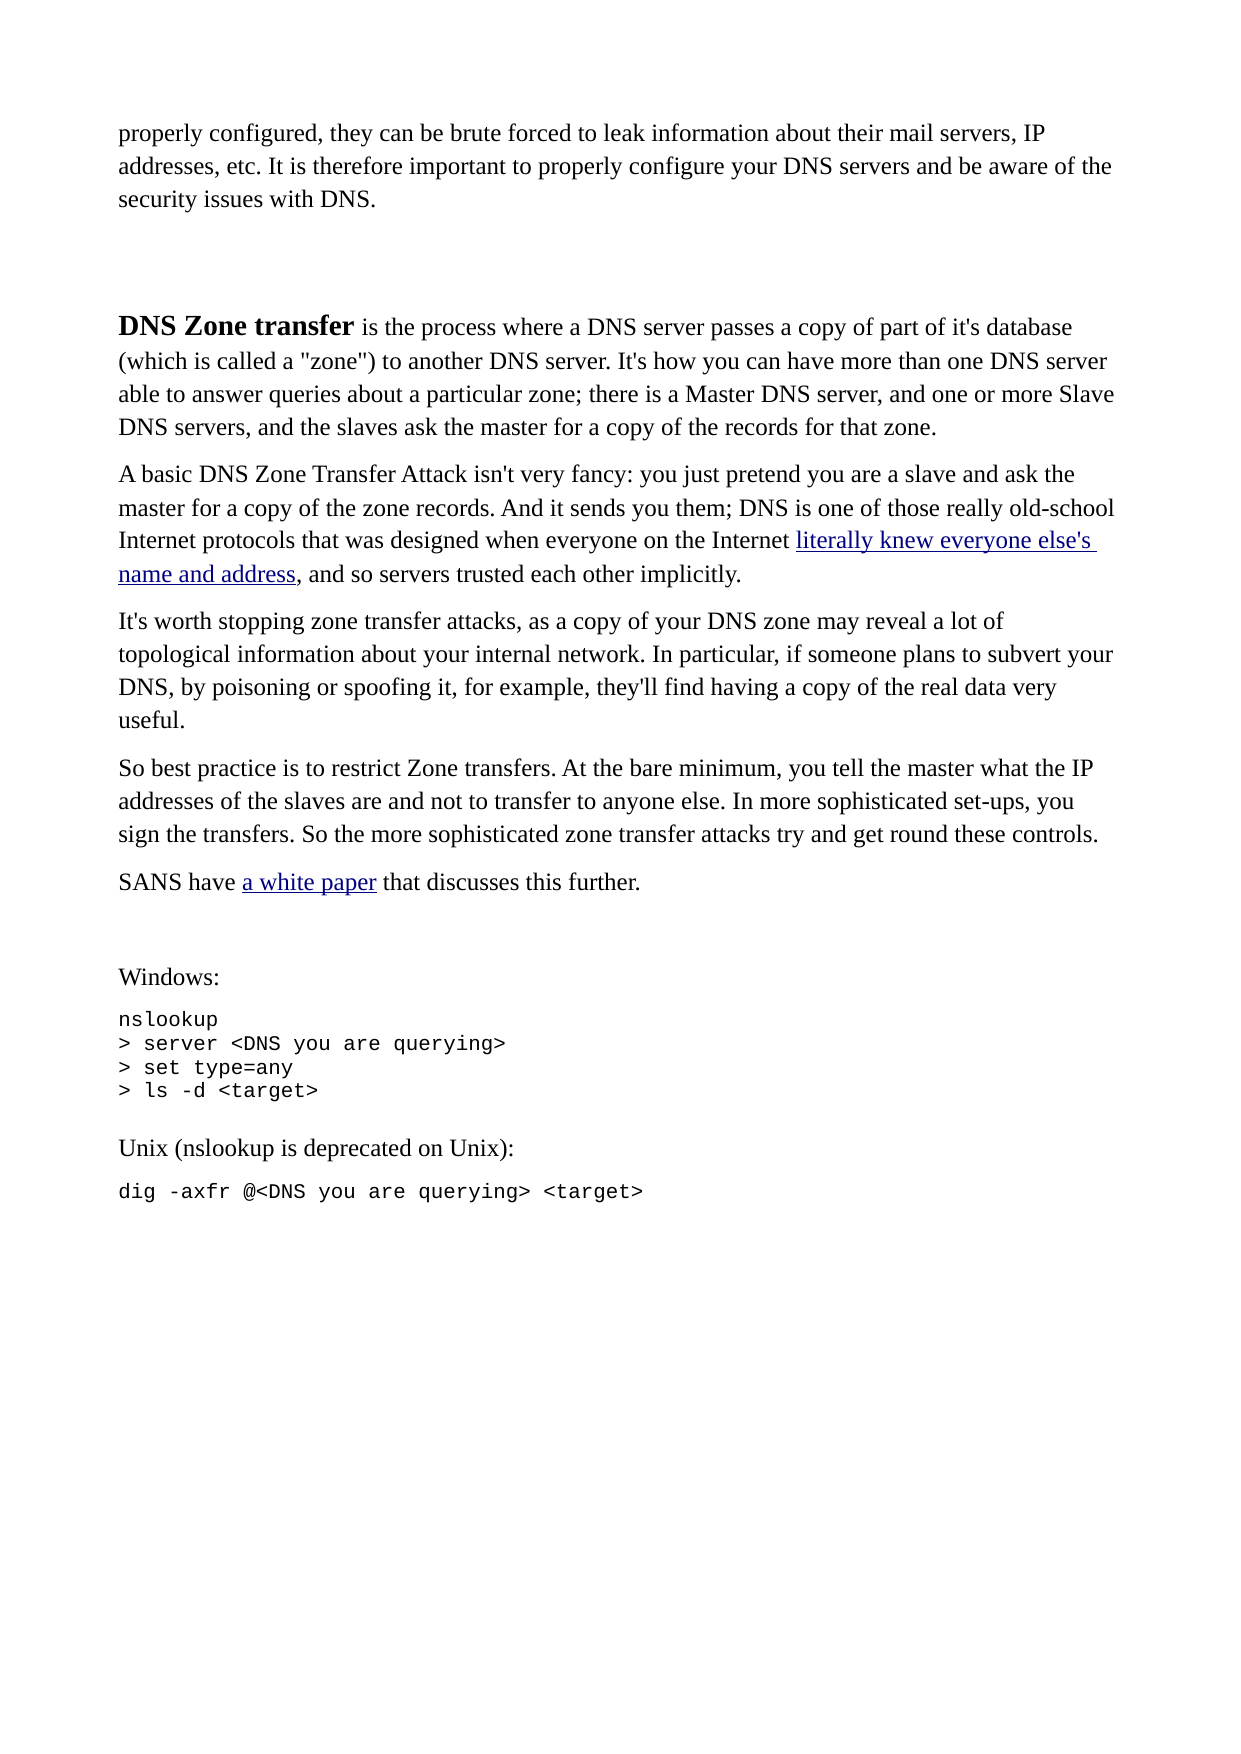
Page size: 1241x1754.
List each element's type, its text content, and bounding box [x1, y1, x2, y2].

text It's worth stopping zone transfer attacks, as a copy of your DNS zone may reveal a lot of topological information about your internal network. In particular, if someone plans to subvert your DNS, by poisoning or spoofing it, for example, they'll find having a copy of the real data very useful. [118, 606, 1122, 734]
text Unix (nslookup is deprecated on Unix): [118, 1133, 1122, 1162]
text dig -axfr @<DNS you are querying> <target> [118, 1181, 1122, 1205]
text nslookup [118, 1009, 1122, 1033]
text SANS have a white paper that discusses this further. [118, 867, 1122, 895]
text DNS Zone transfer is the process where a DNS server passes a copy of part of it's database (which is called a "zone") to another DNS server. It's how you can have more than one DNS server able to answer queries about a particular zone; there is a Master DNS server, and one or more Slave DNS servers, and the slaves ask the master for a copy of the records for that zone. [118, 308, 1122, 441]
text > set type=any [118, 1057, 1122, 1080]
text properly configured, they can be brute forced to leak information about their mail servers, IP addresses, etc. It is therefore important to properly configure your DNS servers and be aware of the security issues with DNS. [118, 118, 1122, 213]
text So best practice is to restrict Zone transfers. At the bare minimum, you tell the master what the IP addresses of the slaves are and not to transfer to anyone else. In more sophisticated set-ups, you sign the transfers. So the more sophisticated zone transfer attacks try and get round these controls. [118, 753, 1122, 848]
text A basic DNS Zone Transfer Attack isn't very fancy: you just pretend you are a slave and ask the master for a copy of the zone records. And it sends you them; DNS is one of those really old-school Internet protocols that was designed when everyone on the Internet literally knew everyone else's name and address, and so servers trusted each other implicitly. [118, 459, 1122, 587]
text Windows: [118, 962, 1122, 991]
text > server <DNS you are querying> [118, 1033, 1122, 1057]
text > ls -d <target> [118, 1080, 1122, 1104]
